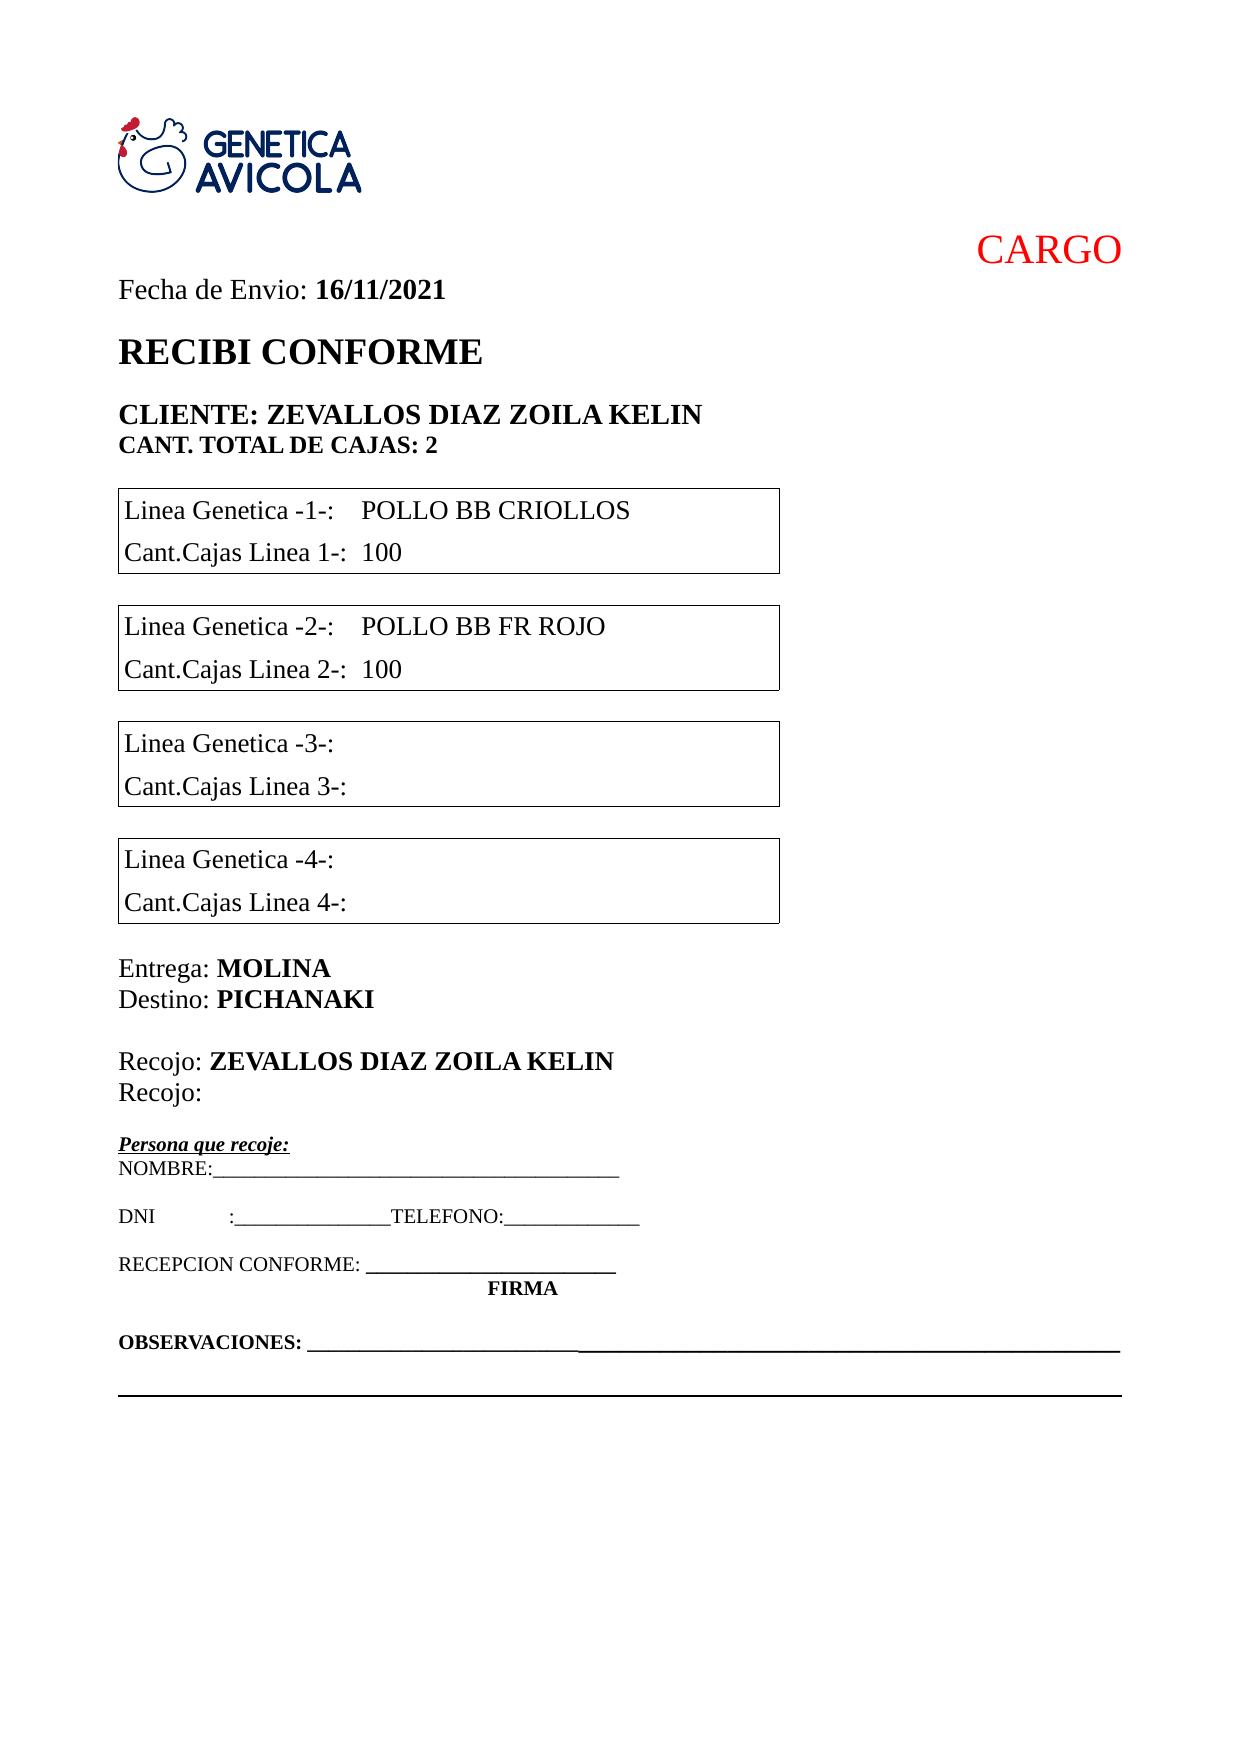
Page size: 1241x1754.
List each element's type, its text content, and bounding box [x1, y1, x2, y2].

text OBSERVACIONES: __________________________________________________________________ [118, 1324, 1122, 1355]
table_cell [356, 691, 779, 721]
table_header POLLO BB CRIOLLOS [356, 489, 779, 531]
table_cell Linea Genetica -3-: [119, 722, 356, 764]
text Persona que recoje: [118, 1132, 1122, 1156]
text Destino: PICHANAKI [118, 983, 1122, 1014]
table_cell [118, 691, 356, 721]
table_cell Linea Genetica -2-: [119, 606, 356, 647]
table_cell [356, 764, 779, 806]
text Entrega: MOLINA [118, 952, 1122, 983]
table_cell 100 [356, 647, 779, 690]
table_cell Linea Genetica -4-: [119, 839, 356, 880]
text FIRMA [118, 1276, 1122, 1300]
table_cell POLLO BB FR ROJO [356, 606, 779, 647]
table_cell [356, 807, 779, 838]
text CANT. TOTAL DE CAJAS: 2 [118, 431, 1122, 459]
picture [117, 117, 362, 193]
text NOMBRE:_______________________________________ [118, 1156, 1122, 1180]
table_cell [356, 574, 779, 604]
table_cell 100 [356, 531, 779, 573]
text RECEPCION CONFORME: ________________________ [118, 1252, 1122, 1276]
table_header Linea Genetica -1-: [119, 489, 356, 531]
table_cell Cant.Cajas Linea 3-: [119, 764, 356, 806]
text Fecha de Envio: 16/11/2021 [118, 272, 1122, 306]
table_cell [356, 839, 779, 880]
text DNI :_______________TELEFONO:_____________ [118, 1204, 1122, 1228]
text Recojo: [118, 1076, 1122, 1108]
table_cell [118, 807, 356, 838]
table_cell [356, 722, 779, 764]
table_cell [118, 574, 356, 604]
text CLIENTE: ZEVALLOS DIAZ ZOILA KELIN [118, 397, 1122, 431]
text CARGO [118, 224, 1122, 272]
table_cell Cant.Cajas Linea 1-: [119, 531, 356, 573]
table_cell Cant.Cajas Linea 2-: [119, 647, 356, 690]
table_cell Cant.Cajas Linea 4-: [119, 880, 356, 923]
table_cell [356, 880, 779, 923]
text RECIBI CONFORME [118, 330, 1122, 373]
text Recojo: ZEVALLOS DIAZ ZOILA KELIN [118, 1045, 1122, 1076]
